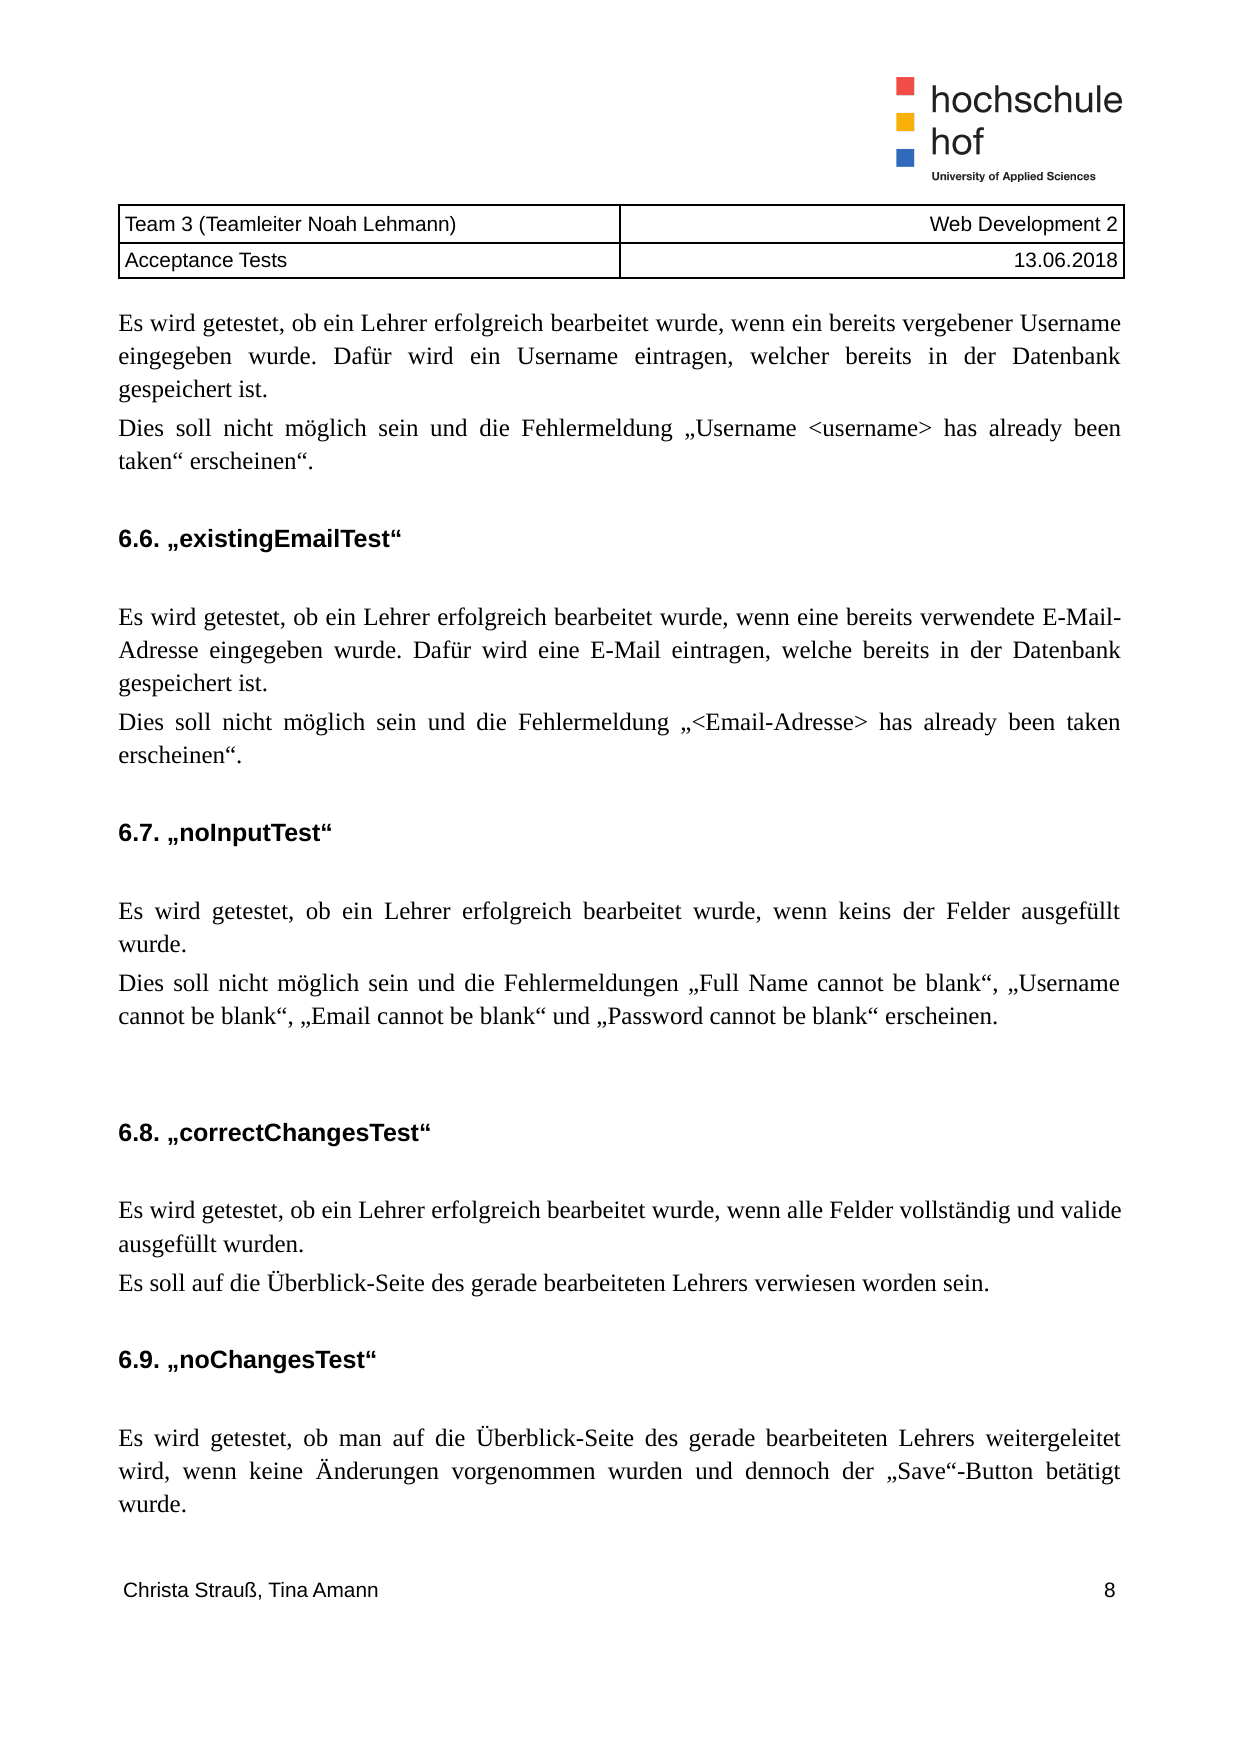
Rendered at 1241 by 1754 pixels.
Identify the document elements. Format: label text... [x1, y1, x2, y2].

text Es soll auf die Überblick-Seite des gerade bearbeiteten Lehrers verwiesen worden sein. [118, 1268, 1122, 1296]
text Dies soll nicht möglich sein und die Fehlermeldung „<Email-Adresse> has already been taken erscheinen“. [118, 707, 1122, 769]
text 6.8. „correctChangesTest“ [118, 1118, 1122, 1146]
text Es wird getestet, ob man auf die Überblick-Seite des gerade bearbeiteten Lehrers weitergeleitet wird, wenn keine Änderungen vorgenommen wurden und dennoch der „Save“-Button betätigt wurde. [118, 1423, 1122, 1518]
text Dies soll nicht möglich sein und die Fehlermeldung „Username <username> has already been taken“ erscheinen“. [118, 413, 1122, 475]
picture [896, 77, 1122, 182]
text Es wird getestet, ob ein Lehrer erfolgreich bearbeitet wurde, wenn eine bereits verwendete E-Mail-Adresse eingegeben wurde. Dafür wird eine E-Mail eintragen, welche bereits in der Datenbank gespeichert ist. [118, 602, 1122, 697]
text Es wird getestet, ob ein Lehrer erfolgreich bearbeitet wurde, wenn keins der Felder ausgefüllt wurde. [118, 896, 1122, 958]
text Dies soll nicht möglich sein und die Fehlermeldungen „Full Name cannot be blank“, „Username cannot be blank“, „Email cannot be blank“ und „Password cannot be blank“ erscheinen. [118, 968, 1122, 1029]
text Es wird getestet, ob ein Lehrer erfolgreich bearbeitet wurde, wenn ein bereits vergebener Username eingegeben wurde. Dafür wird ein Username eintragen, welcher bereits in der Datenbank gespeichert ist. [118, 308, 1122, 403]
text 6.6. „existingEmailTest“ [118, 524, 1122, 553]
text 6.7. „noInputTest“ [118, 818, 1122, 847]
text 6.9. „noChangesTest“ [118, 1346, 1122, 1374]
text Es wird getestet, ob ein Lehrer erfolgreich bearbeitet wurde, wenn alle Felder vollständig und valide ausgefüllt wurden. [118, 1196, 1122, 1257]
